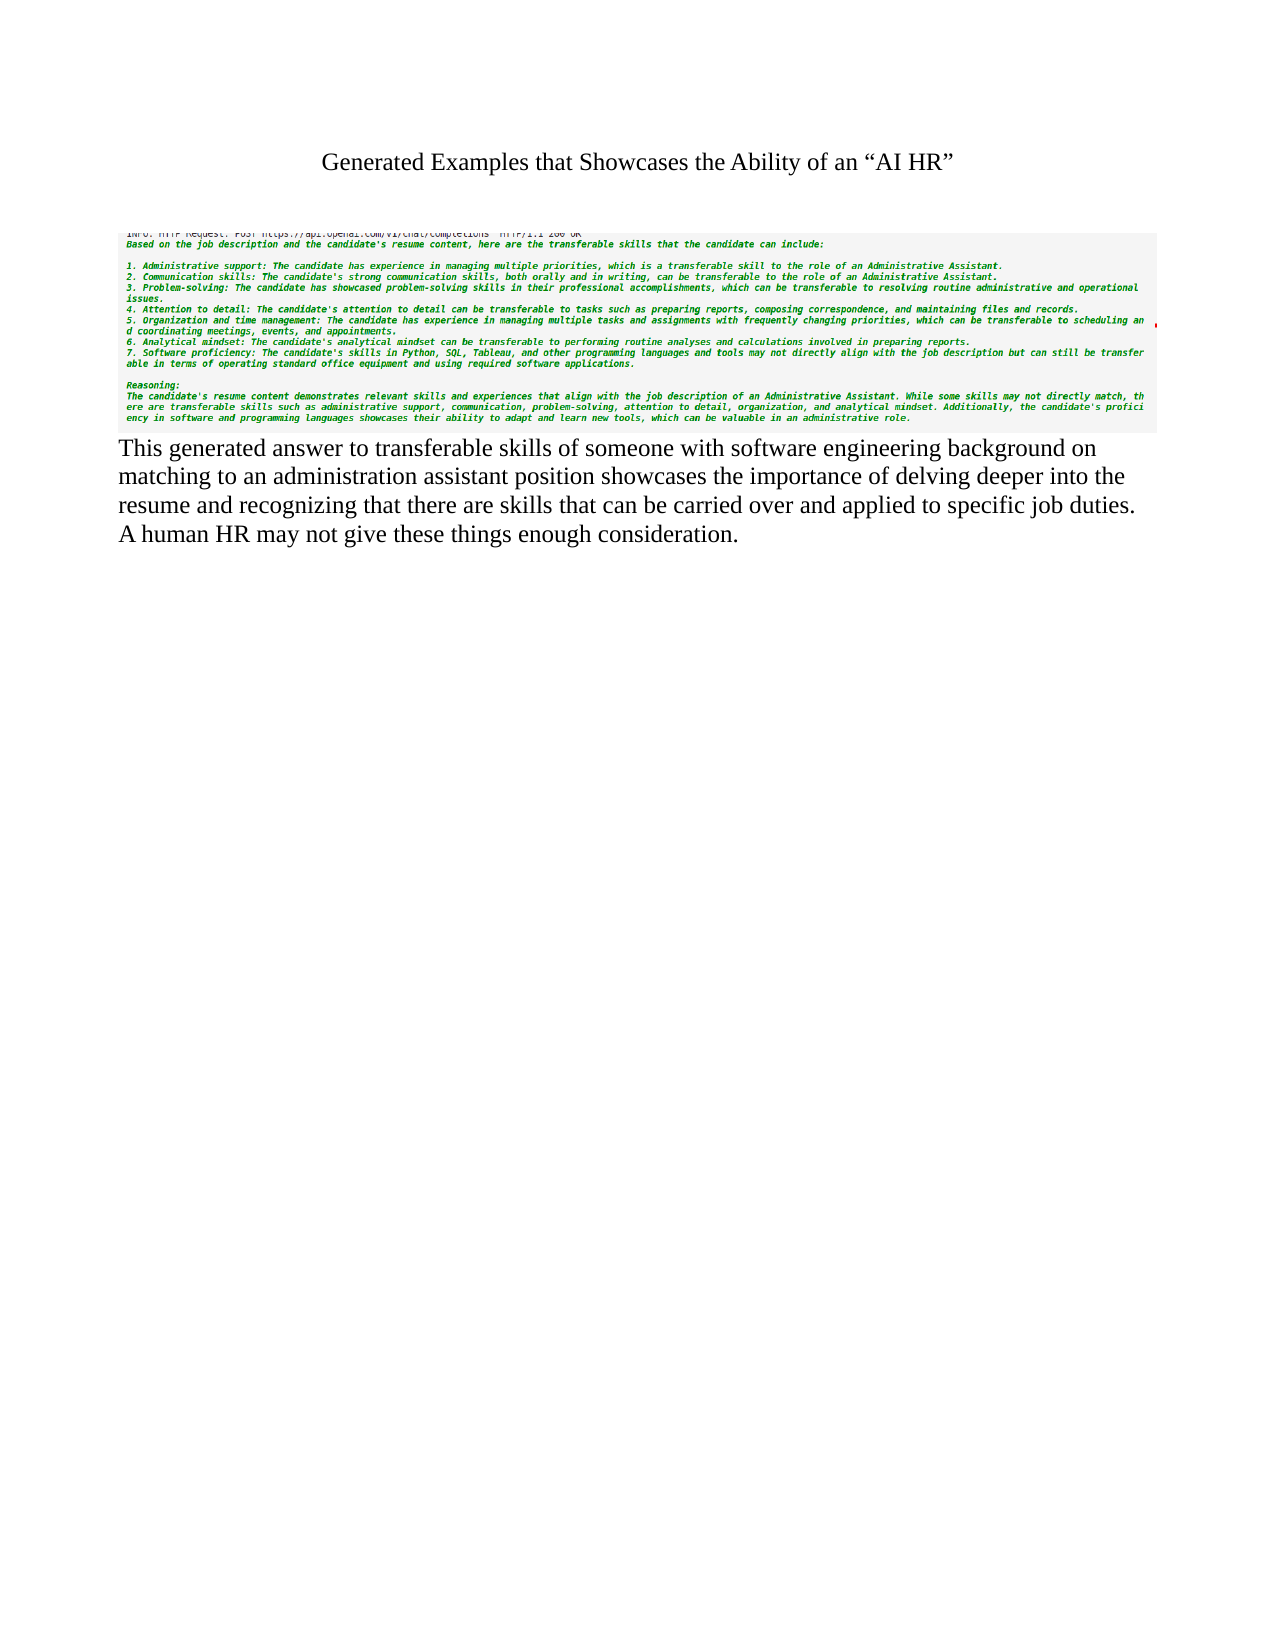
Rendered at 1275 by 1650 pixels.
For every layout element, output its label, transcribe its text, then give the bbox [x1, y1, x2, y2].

text Generated Examples that Showcases the Ability of an “AI HR” [118, 147, 1157, 176]
text This generated answer to transferable skills of someone with software engineering background on matching to an administration assistant position showcases the importance of delving deeper into the resume and recognizing that there are skills that can be carried over and applied to specific job duties. A human HR may not give these things enough consideration. [118, 433, 1157, 548]
picture [118, 233, 1157, 433]
